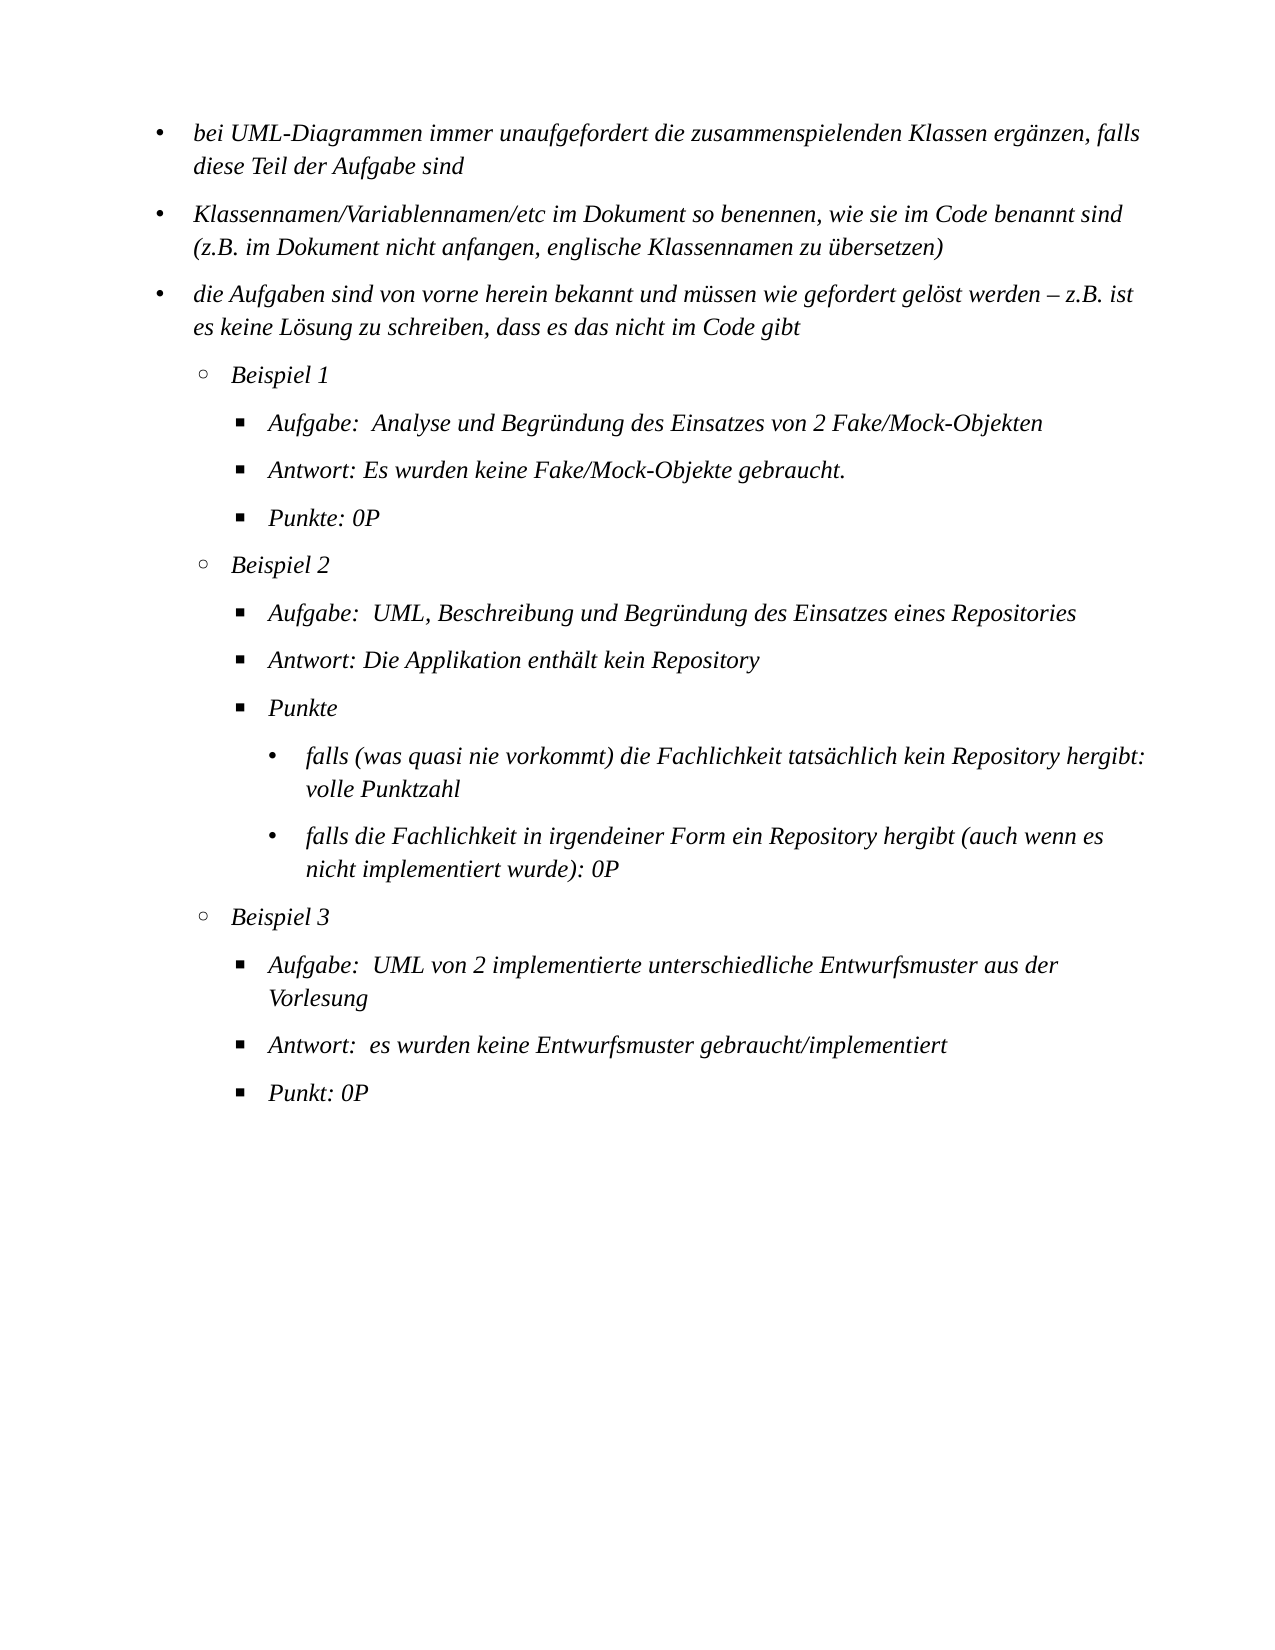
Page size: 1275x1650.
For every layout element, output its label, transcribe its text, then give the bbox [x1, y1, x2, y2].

list bei UML-Diagrammen immer unaufgefordert die zusammenspielenden Klassen ergänzen, falls diese Teil der Aufgabe sind [156, 118, 1157, 180]
list Antwort: Die Applikation enthält kein Repository [231, 646, 1157, 674]
list falls die Fachlichkeit in irgendeiner Form ein Repository hergibt (auch wenn es nicht implementiert wurde): 0P [268, 821, 1157, 883]
list Aufgabe: UML von 2 implementierte unterschiedliche Entwurfsmuster aus der Vorlesung [231, 950, 1157, 1011]
list Aufgabe: Analyse und Begründung des Einsatzes von 2 Fake/Mock-Objekten [231, 408, 1157, 436]
list Beispiel 2 [193, 550, 1157, 579]
list die Aufgaben sind von vorne herein bekannt und müssen wie gefordert gelöst werden – z.B. ist es keine Lösung zu schreiben, dass es das nicht im Code gibt [156, 279, 1157, 341]
list Punkte [231, 693, 1157, 722]
list Antwort: es wurden keine Entwurfsmuster gebraucht/implementiert [231, 1030, 1157, 1059]
list Klassennamen/Variablennamen/etc im Dokument so benennen, wie sie im Code benannt sind (z.B. im Dokument nicht anfangen, englische Klassennamen zu übersetzen) [156, 199, 1157, 261]
list Beispiel 1 [193, 360, 1157, 389]
list Punkte: 0P [231, 503, 1157, 532]
list Beispiel 3 [193, 902, 1157, 931]
list Antwort: Es wurden keine Fake/Mock-Objekte gebraucht. [231, 455, 1157, 484]
list falls (was quasi nie vorkommt) die Fachlichkeit tatsächlich kein Repository hergibt: volle Punktzahl [268, 741, 1157, 803]
list Punkt: 0P [231, 1078, 1157, 1107]
list Aufgabe: UML, Beschreibung und Begründung des Einsatzes eines Repositories [231, 598, 1157, 627]
